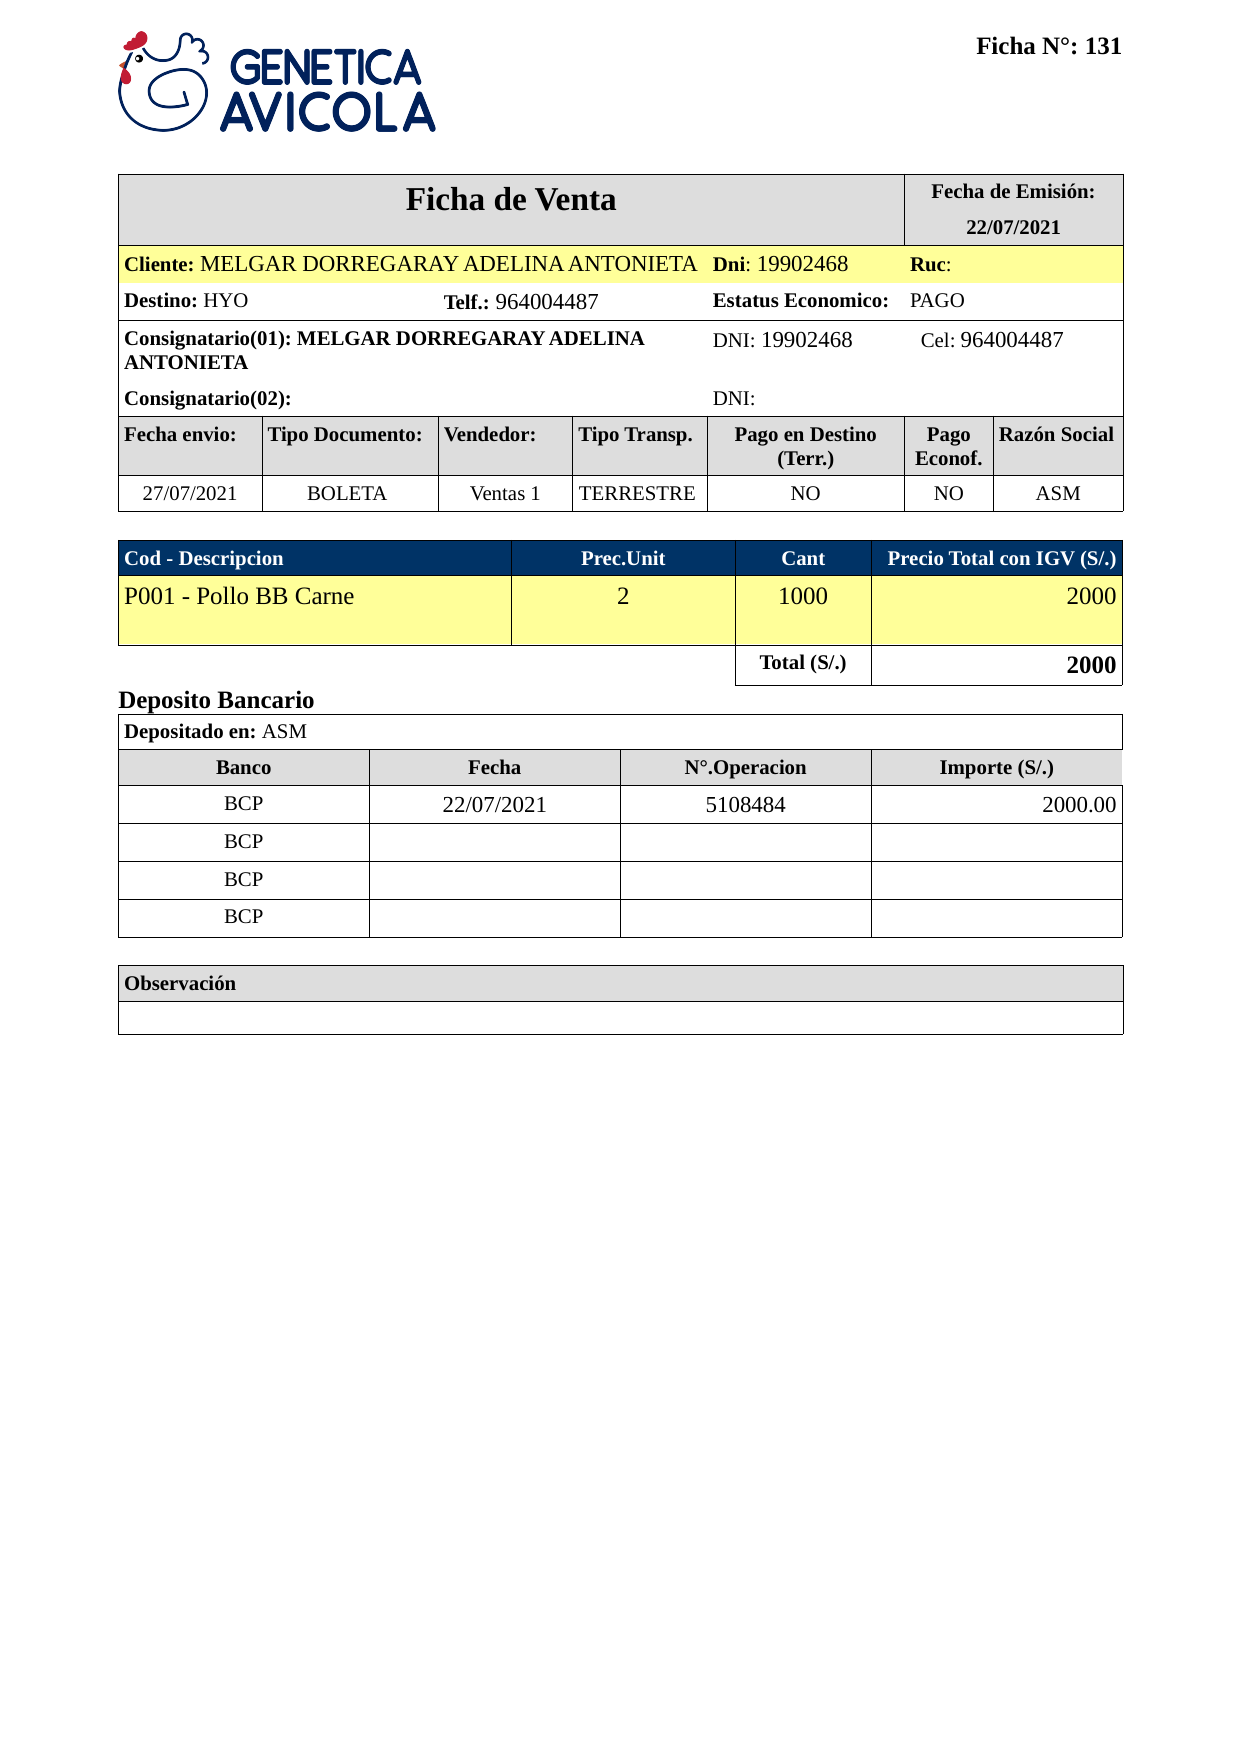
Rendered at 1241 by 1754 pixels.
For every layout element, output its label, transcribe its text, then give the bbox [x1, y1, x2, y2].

table_cell 2000 [872, 576, 1122, 644]
table_cell 2000.00 [872, 786, 1122, 823]
table_header Precio Total con IGV (S/.) [872, 541, 1122, 575]
table_cell Razón Social [994, 417, 1123, 475]
table_cell BCP [119, 786, 369, 823]
table_cell ASM [994, 476, 1123, 511]
table_cell Pago Econof. [905, 417, 993, 475]
table_cell Cliente: MELGAR DORREGARAY ADELINA ANTONIETA [119, 246, 707, 283]
table_cell BCP [119, 862, 369, 899]
table_header Cant [736, 541, 871, 575]
table_cell Fecha [370, 750, 620, 785]
table_cell 2 [512, 576, 735, 644]
table_cell [118, 646, 511, 685]
table_cell [872, 824, 1122, 861]
table_cell 22/07/2021 [905, 209, 1123, 245]
picture [118, 31, 436, 132]
table_header Fecha de Emisión: [905, 175, 1123, 209]
table_header Prec.Unit [512, 541, 735, 575]
table_cell PAGO [904, 283, 1123, 320]
table_cell NO [905, 476, 993, 511]
table_cell Ruc: [904, 246, 1123, 283]
table_cell Fecha envio: [119, 417, 262, 475]
table_cell NO [708, 476, 904, 511]
table_cell Consignatario(01): MELGAR DORREGARAY ADELINA ANTONIETA [119, 321, 707, 380]
table_header Ficha de Venta [119, 175, 904, 245]
table_cell 5108484 [621, 786, 871, 823]
table_cell Ventas 1 [439, 476, 572, 511]
table_cell Destino: HYO [119, 283, 438, 320]
table_header Observación [119, 966, 1123, 1001]
table_cell Dni: 19902468 [707, 246, 904, 283]
table_cell [621, 862, 871, 899]
table_cell Consignatario(02): [119, 380, 707, 416]
table_cell 2000 [872, 646, 1122, 685]
table_cell [370, 900, 620, 937]
table_cell 27/07/2021 [119, 476, 262, 511]
table_cell BCP [119, 900, 369, 937]
table_cell Telf.: 964004487 [438, 283, 707, 320]
text Deposito Bancario [118, 685, 1122, 714]
table_cell BCP [119, 824, 369, 861]
table_cell Tipo Documento: [263, 417, 438, 475]
table_cell Total (S/.) [736, 646, 871, 685]
table_cell [511, 646, 735, 685]
table_cell [621, 900, 871, 937]
table_cell Banco [119, 750, 369, 785]
table_header Cod - Descripcion [119, 541, 511, 575]
table_cell [119, 1002, 1123, 1034]
table_cell Estatus Economico: [707, 283, 904, 320]
table_cell [621, 824, 871, 861]
table_header Depositado en: ASM [119, 715, 1122, 749]
table_cell 22/07/2021 [370, 786, 620, 823]
table_cell Tipo Transp. [573, 417, 707, 475]
table_cell TERRESTRE [573, 476, 707, 511]
table_cell [872, 862, 1122, 899]
table_cell Vendedor: [439, 417, 572, 475]
table_cell DNI: [707, 380, 1123, 416]
table_cell DNI: 19902468 [707, 321, 915, 380]
table_cell BOLETA [263, 476, 438, 511]
table_cell P001 - Pollo BB Carne [119, 576, 511, 644]
table_cell Pago en Destino (Terr.) [708, 417, 904, 475]
table_cell [370, 824, 620, 861]
table_cell 1000 [736, 576, 871, 644]
table_cell [872, 900, 1122, 937]
table_cell [370, 862, 620, 899]
table_cell Cel: 964004487 [915, 321, 1123, 380]
table_cell N°.Operacion [621, 750, 871, 785]
table_cell Importe (S/.) [872, 750, 1122, 785]
